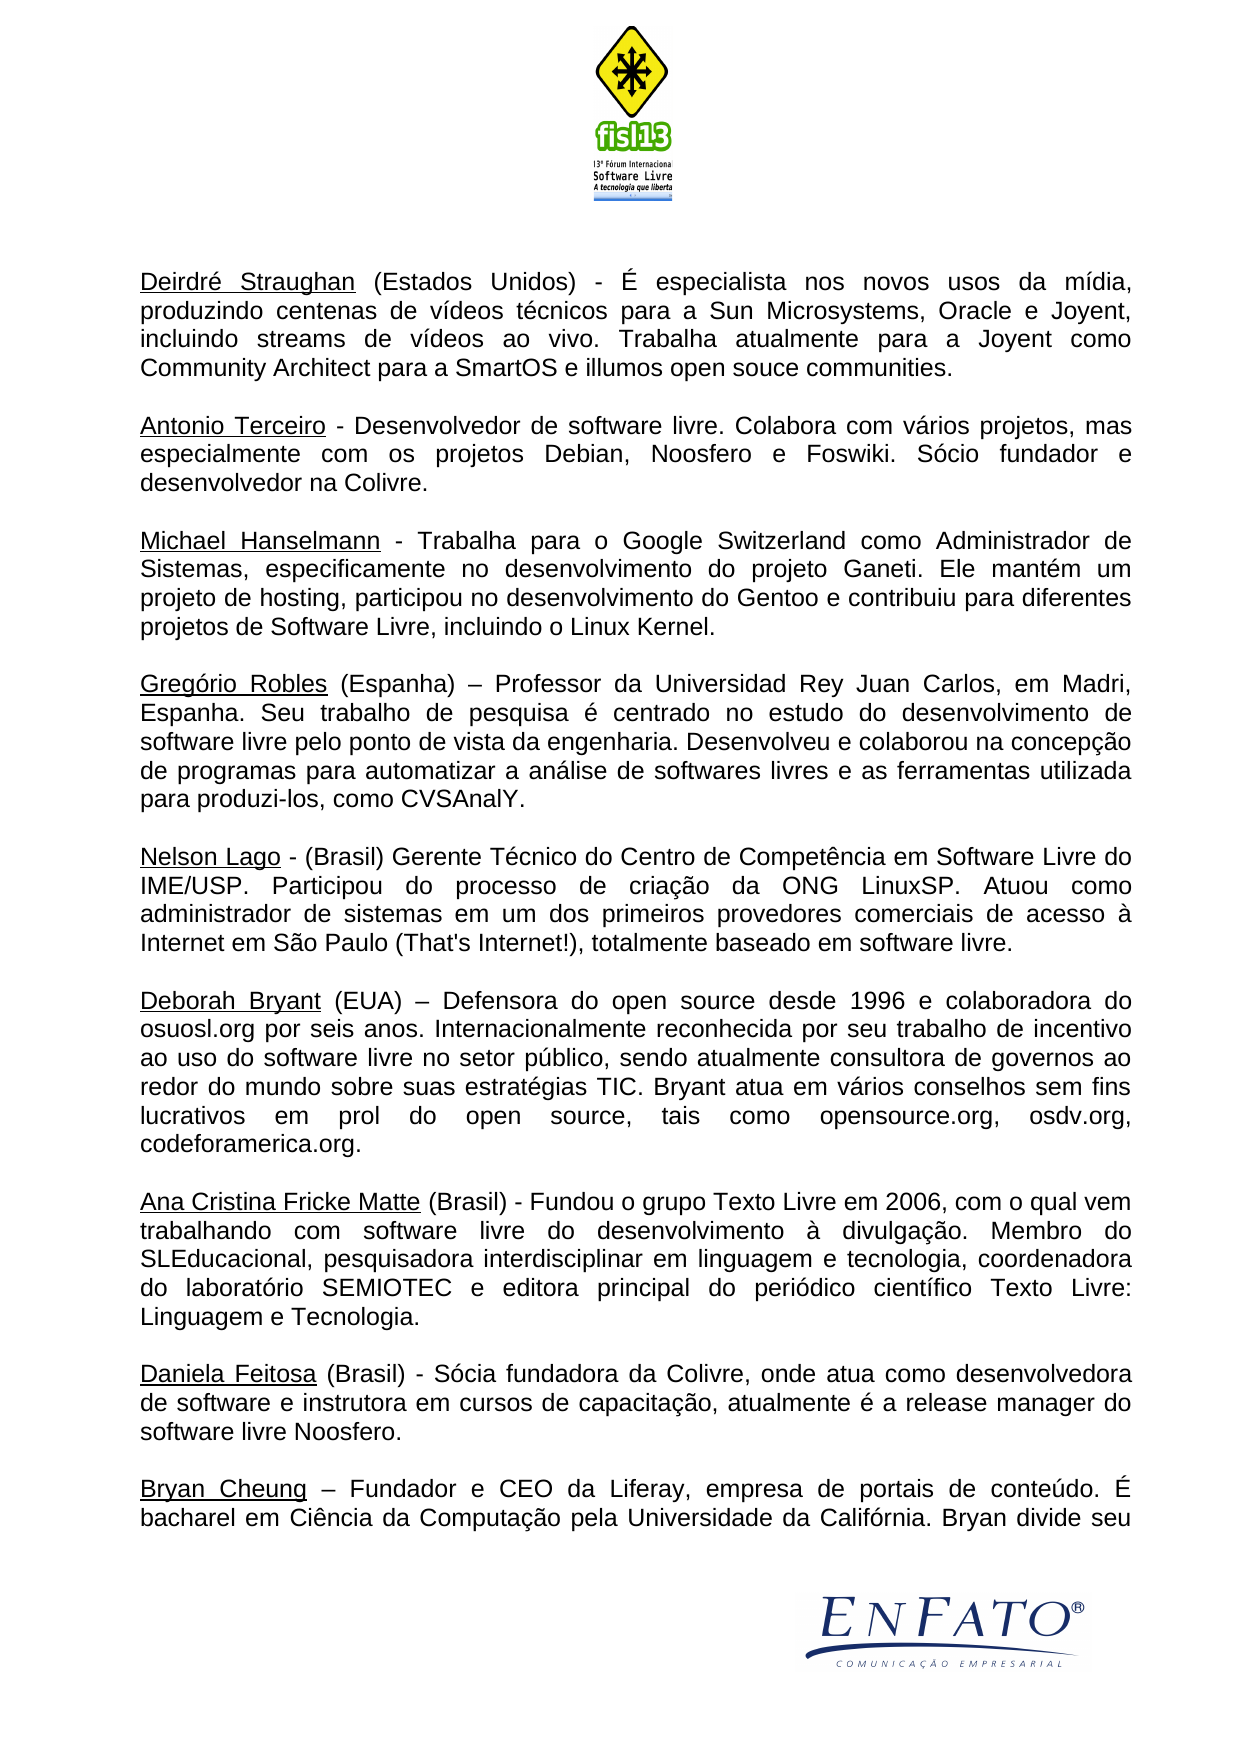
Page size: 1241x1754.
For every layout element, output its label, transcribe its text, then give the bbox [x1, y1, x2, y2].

text Michael Hanselmann - Trabalha para o Google Switzerland como Administrador de Sistemas, especificamente no desenvolvimento do projeto Ganeti. Ele mantém um projeto de hosting, participou no desenvolvimento do Gentoo e contribuiu para diferentes projetos de Software Livre, incluindo o Linux Kernel. [140, 526, 1133, 641]
text Deirdré Straughan (Estados Unidos) - É especialista nos novos usos da mídia, produzindo centenas de vídeos técnicos para a Sun Microsystems, Oracle e Joyent, incluindo streams de vídeos ao vivo. Trabalha atualmente para a Joyent como Community Architect para a SmartOS e illumos open souce communities. [140, 267, 1133, 382]
text Nelson Lago - (Brasil) Gerente Técnico do Centro de Competência em Software Livre do IME/USP. Participou do processo de criação da ONG LinuxSP. Atuou como administrador de sistemas em um dos primeiros provedores comerciais de acesso à Internet em São Paulo (That's Internet!), totalmente baseado em software livre. [140, 842, 1133, 957]
text Gregório Robles (Espanha) – Professor da Universidad Rey Juan Carlos, em Madri, Espanha. Seu trabalho de pesquisa é centrado no estudo do desenvolvimento de software livre pelo ponto de vista da engenharia. Desenvolveu e colaborou na concepção de programas para automatizar a análise de softwares livres e as ferramentas utilizada para produzi-los, como CVSAnalY. [140, 669, 1133, 813]
text Antonio Terceiro - Desenvolvedor de software livre. Colabora com vários projetos, mas especialmente com os projetos Debian, Noosfero e Foswiki. Sócio fundador e desenvolvedor na Colivre. [140, 411, 1133, 497]
picture [795, 1592, 1092, 1672]
picture [593, 26, 673, 201]
text Ana Cristina Fricke Matte (Brasil) - Fundou o grupo Texto Livre em 2006, com o qual vem trabalhando com software livre do desenvolvimento à divulgação. Membro do SLEducacional, pesquisadora interdisciplinar em linguagem e tecnologia, coordenadora do laboratório SEMIOTEC e editora principal do periódico científico Texto Livre: Linguagem e Tecnologia. [140, 1187, 1133, 1331]
text Daniela Feitosa (Brasil) - Sócia fundadora da Colivre, onde atua como desenvolvedora de software e instrutora em cursos de capacitação, atualmente é a release manager do software livre Noosfero. [140, 1359, 1133, 1446]
text Bryan Cheung – Fundador e CEO da Liferay, empresa de portais de conteúdo. É bacharel em Ciência da Computação pela Universidade da Califórnia. Bryan divide seu [140, 1474, 1133, 1532]
text Deborah Bryant (EUA) – Defensora do open source desde 1996 e colaboradora do osuosl.org por seis anos. Internacionalmente reconhecida por seu trabalho de incentivo ao uso do software livre no setor público, sendo atualmente consultora de governos ao redor do mundo sobre suas estratégias TIC. Bryant atua em vários conselhos sem fins lucrativos em prol do open source, tais como opensource.org, osdv.org, codeforamerica.org. [140, 986, 1133, 1158]
